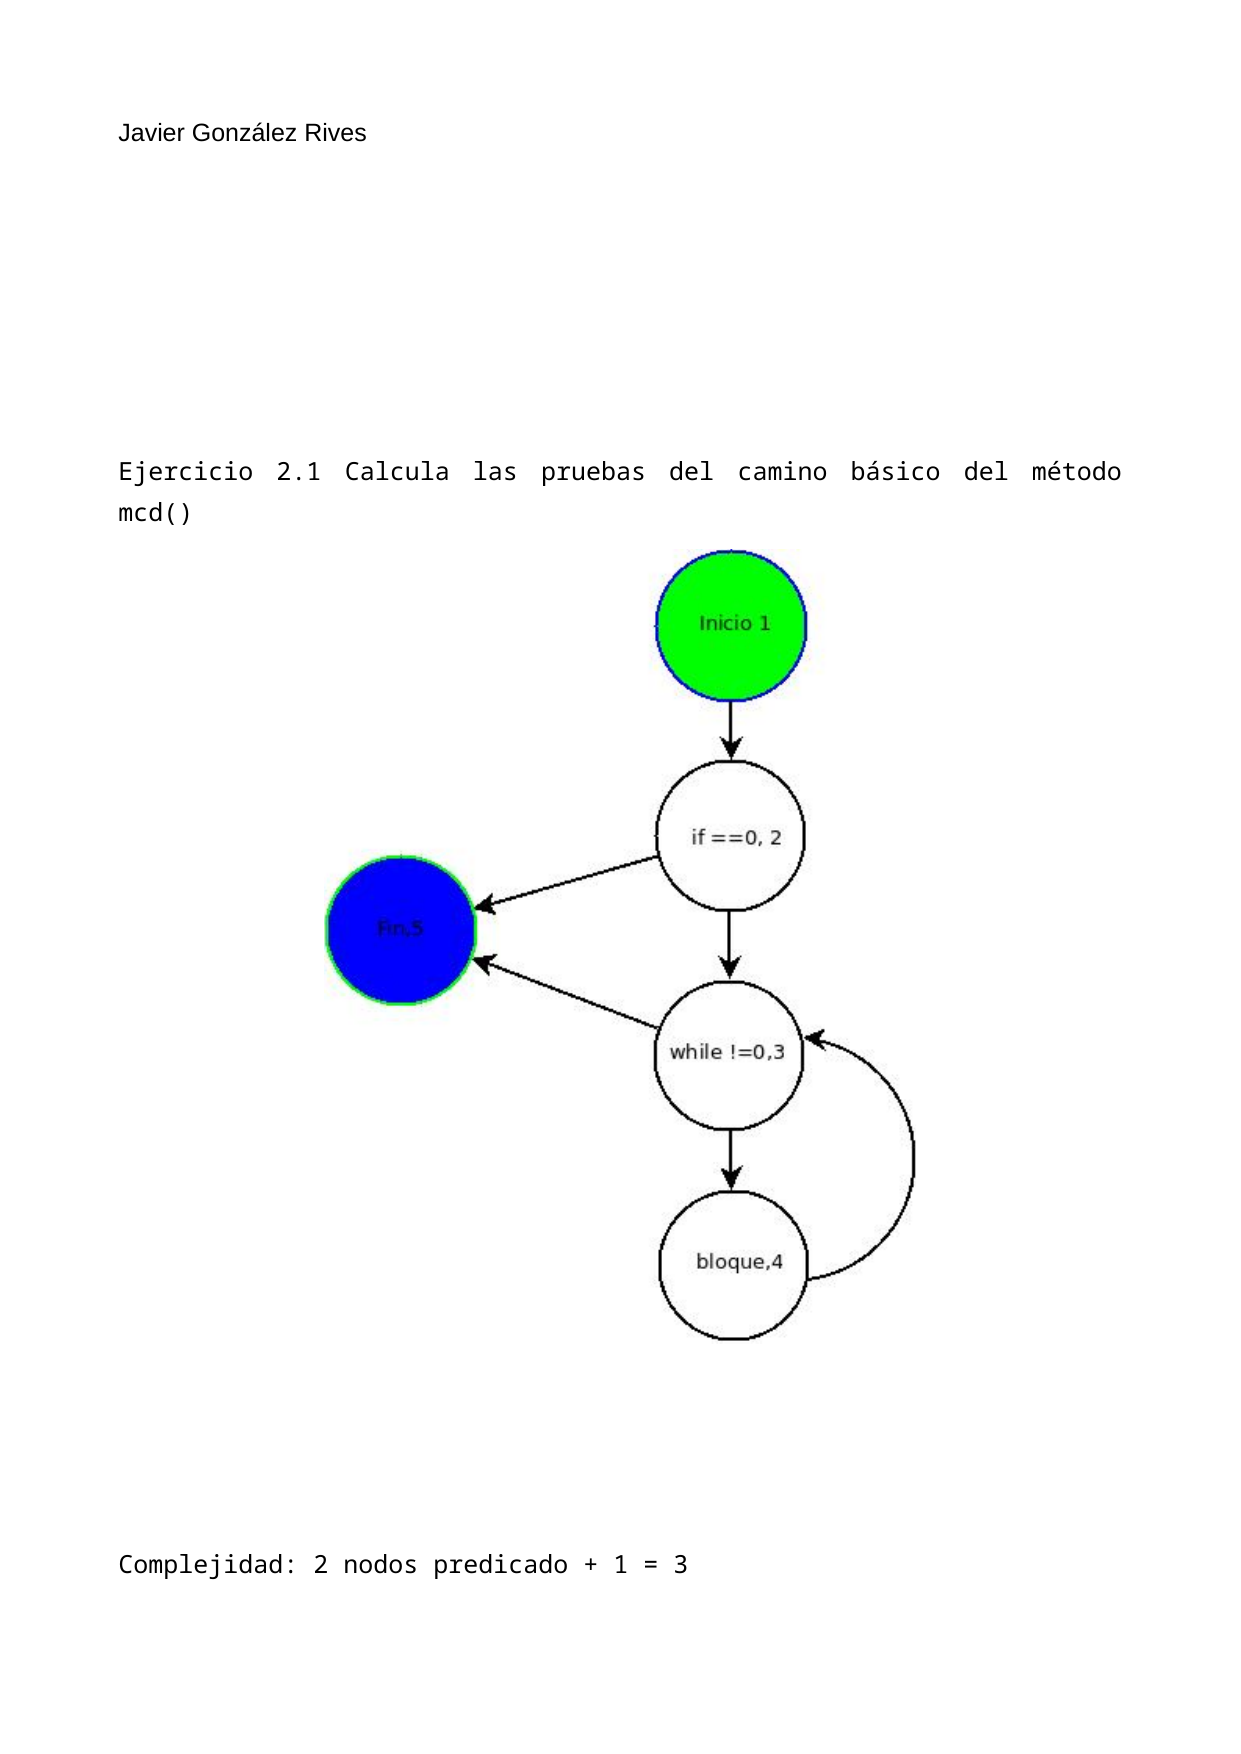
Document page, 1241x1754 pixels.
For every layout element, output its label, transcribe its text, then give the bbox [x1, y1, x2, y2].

picture [324, 549, 917, 1344]
text Complejidad: 2 nodos predicado + 1 = 3 [118, 1547, 1122, 1581]
text Ejercicio 2.1 Calcula las pruebas del camino básico del método mcd() [118, 453, 1122, 528]
